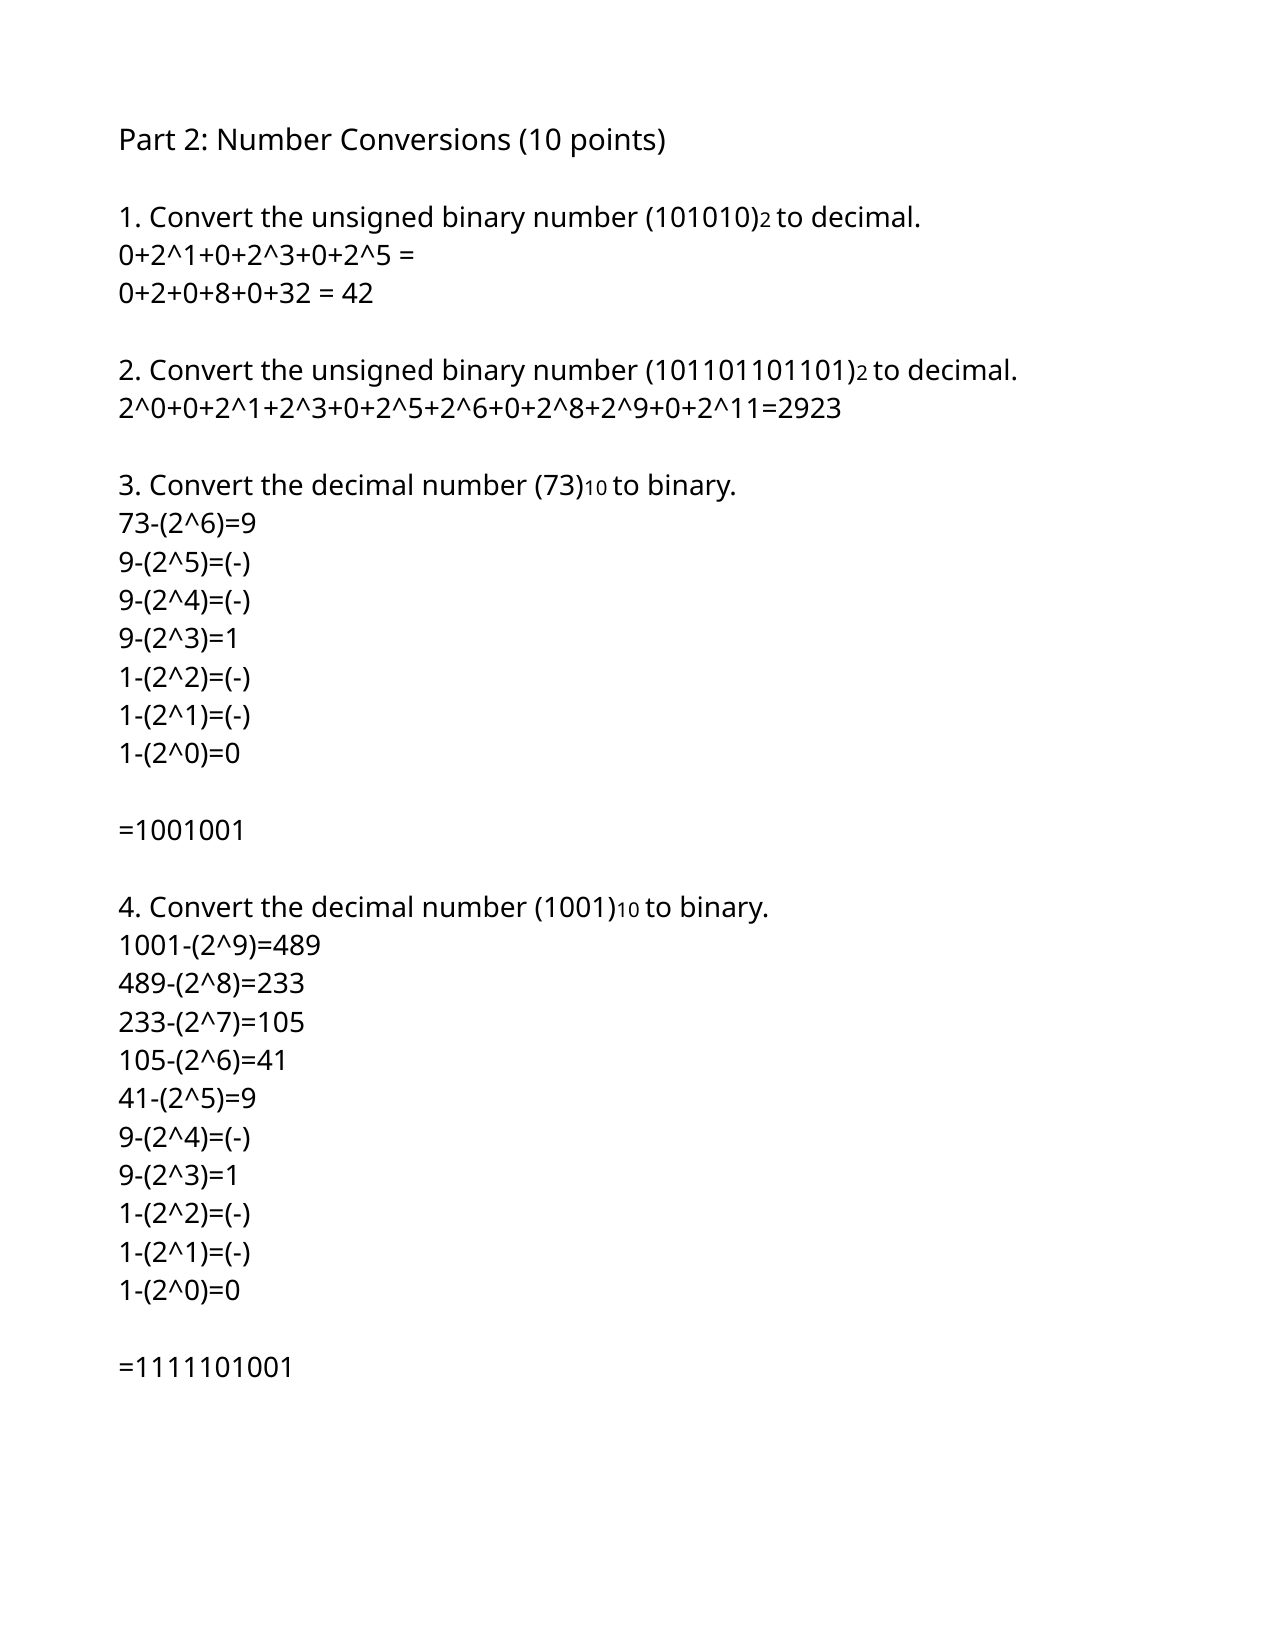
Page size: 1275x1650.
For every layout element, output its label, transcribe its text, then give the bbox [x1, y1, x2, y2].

text 9-(2^5)=(-) [118, 542, 1157, 580]
text 73-(2^6)=9 [118, 503, 1157, 542]
text 9-(2^3)=1 [118, 618, 1157, 657]
text 4. Convert the decimal number (1001)10 to binary. [118, 887, 1157, 925]
text 105-(2^6)=41 [118, 1040, 1157, 1078]
text 3. Convert the decimal number (73)10 to binary. [118, 465, 1157, 503]
text 2^0+0+2^1+2^3+0+2^5+2^6+0+2^8+2^9+0+2^11=2923 [118, 388, 1157, 427]
text Part 2: Number Conversions (10 points) [118, 118, 1157, 158]
text 1-(2^2)=(-) [118, 1193, 1157, 1232]
text 1-(2^1)=(-) [118, 1232, 1157, 1270]
text =1111101001 [118, 1347, 1157, 1385]
text 41-(2^5)=9 [118, 1078, 1157, 1117]
text 1-(2^2)=(-) [118, 657, 1157, 695]
text 489-(2^8)=233 [118, 963, 1157, 1002]
text 1001-(2^9)=489 [118, 925, 1157, 963]
text 1-(2^0)=0 [118, 1270, 1157, 1308]
text 9-(2^3)=1 [118, 1155, 1157, 1193]
text =1001001 [118, 810, 1157, 848]
text 0+2^1+0+2^3+0+2^5 = [118, 235, 1157, 273]
text 1-(2^0)=0 [118, 733, 1157, 772]
text 9-(2^4)=(-) [118, 580, 1157, 618]
text 9-(2^4)=(-) [118, 1117, 1157, 1155]
text 0+2+0+8+0+32 = 42 [118, 273, 1157, 312]
text 1. Convert the unsigned binary number (101010)2 to decimal. [118, 197, 1157, 235]
text 233-(2^7)=105 [118, 1002, 1157, 1040]
text 2. Convert the unsigned binary number (101101101101)2 to decimal. [118, 350, 1157, 388]
text 1-(2^1)=(-) [118, 695, 1157, 733]
